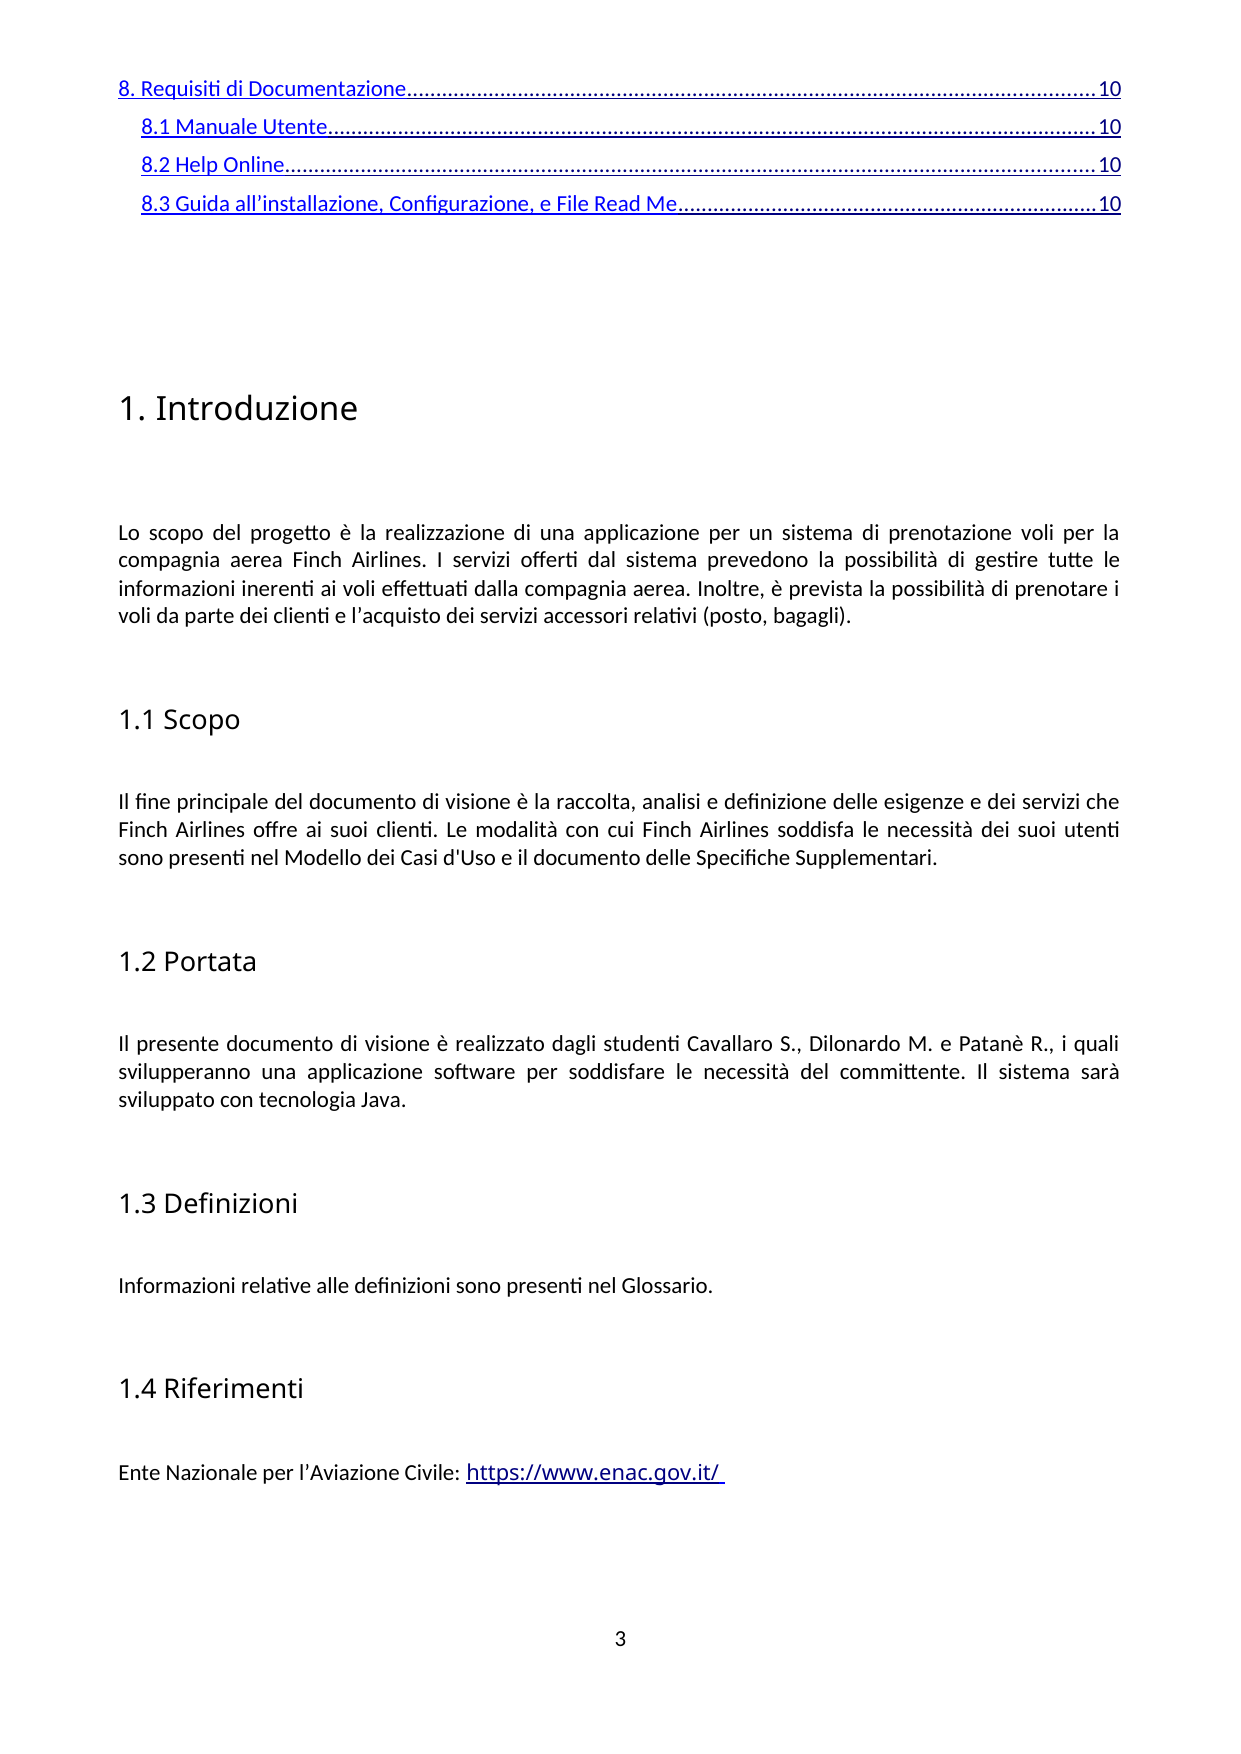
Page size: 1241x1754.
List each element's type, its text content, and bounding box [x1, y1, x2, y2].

text 8. Requisiti di Documentazione 10 [118, 74, 1122, 102]
list Introduzione [118, 385, 1122, 430]
subtitle 1.4 Riferimenti [118, 1370, 1122, 1407]
subtitle 1.3 Definizioni [118, 1184, 1122, 1221]
text Ente Nazionale per l’Aviazione Civile: https://www.enac.gov.it/ [118, 1457, 1122, 1486]
subtitle 1.1 Scopo [118, 701, 1122, 737]
text Il presente documento di visione è realizzato dagli studenti Cavallaro S., Dilonardo M. e Patanè R., i quali svilupperanno una applicazione software per soddisfare le necessità del committente. Il sistema sarà sviluppato con tecnologia Java. [118, 1029, 1122, 1113]
text 8.2 Help Online 10 [141, 151, 1122, 179]
text Lo scopo del progetto è la realizzazione di una applicazione per un sistema di prenotazione voli per la compagnia aerea Finch Airlines. I servizi offerti dal sistema prevedono la possibilità di gestire tutte le informazioni inerenti ai voli effettuati dalla compagnia aerea. Inoltre, è prevista la possibilità di prenotare i voli da parte dei clienti e l’acquisto dei servizi accessori relativi (posto, bagagli). [118, 518, 1122, 630]
text Informazioni relative alle definizioni sono presenti nel Glossario. [118, 1271, 1122, 1299]
text Il fine principale del documento di visione è la raccolta, analisi e definizione delle esigenze e dei servizi che Finch Airlines offre ai suoi clienti. Le modalità con cui Finch Airlines soddisfa le necessità dei suoi utenti sono presenti nel Modello dei Casi d'Uso e il documento delle Specifiche Supplementari. [118, 787, 1122, 871]
subtitle 1.2 Portata [118, 942, 1122, 979]
text 8.3 Guida all’installazione, Configurazione, e File Read Me 10 [141, 189, 1122, 217]
text 8.1 Manuale Utente 10 [141, 112, 1122, 140]
